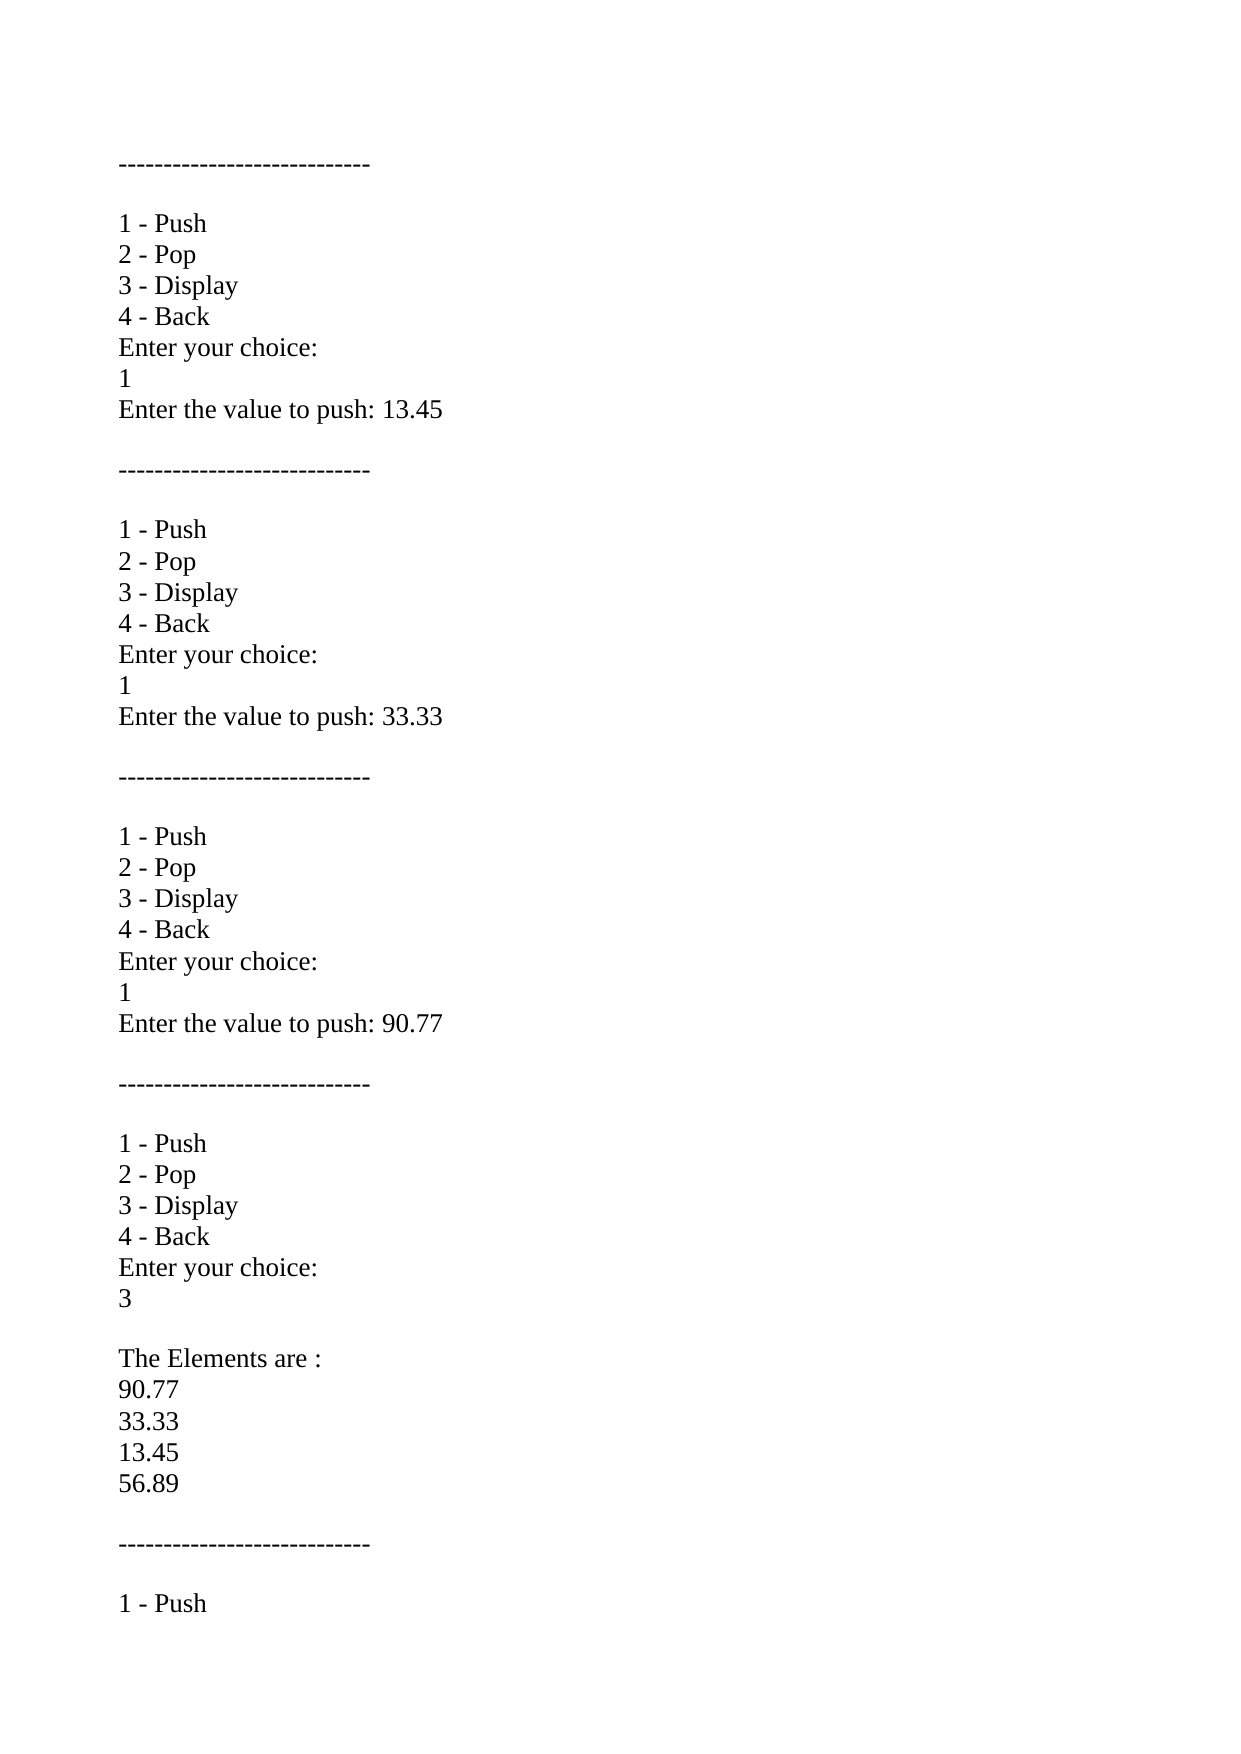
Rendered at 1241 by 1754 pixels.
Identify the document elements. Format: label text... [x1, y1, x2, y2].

text 1 - Push [118, 513, 1122, 544]
text 2 - Pop [118, 238, 1122, 269]
text ---------------------------- [118, 147, 1122, 178]
text 1 - Push [118, 1587, 1122, 1618]
text Enter your choice: [118, 331, 1122, 362]
text 4 - Back [118, 913, 1122, 945]
text Enter your choice: [118, 638, 1122, 669]
text 4 - Back [118, 300, 1122, 331]
text ---------------------------- [118, 453, 1122, 485]
text 1 - Push [118, 207, 1122, 238]
text 1 [118, 976, 1122, 1007]
text 3 - Display [118, 882, 1122, 913]
text Enter the value to push: 13.45 [118, 394, 1122, 425]
text ---------------------------- [118, 760, 1122, 791]
text 4 - Back [118, 607, 1122, 638]
text 1 - Push [118, 1127, 1122, 1158]
text 2 - Pop [118, 1158, 1122, 1189]
text Enter your choice: [118, 945, 1122, 976]
text Enter the value to push: 90.77 [118, 1007, 1122, 1038]
text 3 - Display [118, 1189, 1122, 1220]
text 1 - Push [118, 820, 1122, 851]
text 13.45 [118, 1436, 1122, 1467]
text 56.89 [118, 1467, 1122, 1498]
text Enter your choice: [118, 1251, 1122, 1282]
text 2 - Pop [118, 851, 1122, 882]
text 3 [118, 1282, 1122, 1314]
text ---------------------------- [118, 1067, 1122, 1098]
text 3 - Display [118, 269, 1122, 300]
text 33.33 [118, 1405, 1122, 1436]
text 3 - Display [118, 576, 1122, 607]
text ---------------------------- [118, 1527, 1122, 1558]
text 1 [118, 669, 1122, 700]
text 2 - Pop [118, 544, 1122, 576]
text 90.77 [118, 1373, 1122, 1405]
text 4 - Back [118, 1220, 1122, 1251]
text The Elements are : [118, 1342, 1122, 1373]
text 1 [118, 362, 1122, 394]
text Enter the value to push: 33.33 [118, 700, 1122, 731]
